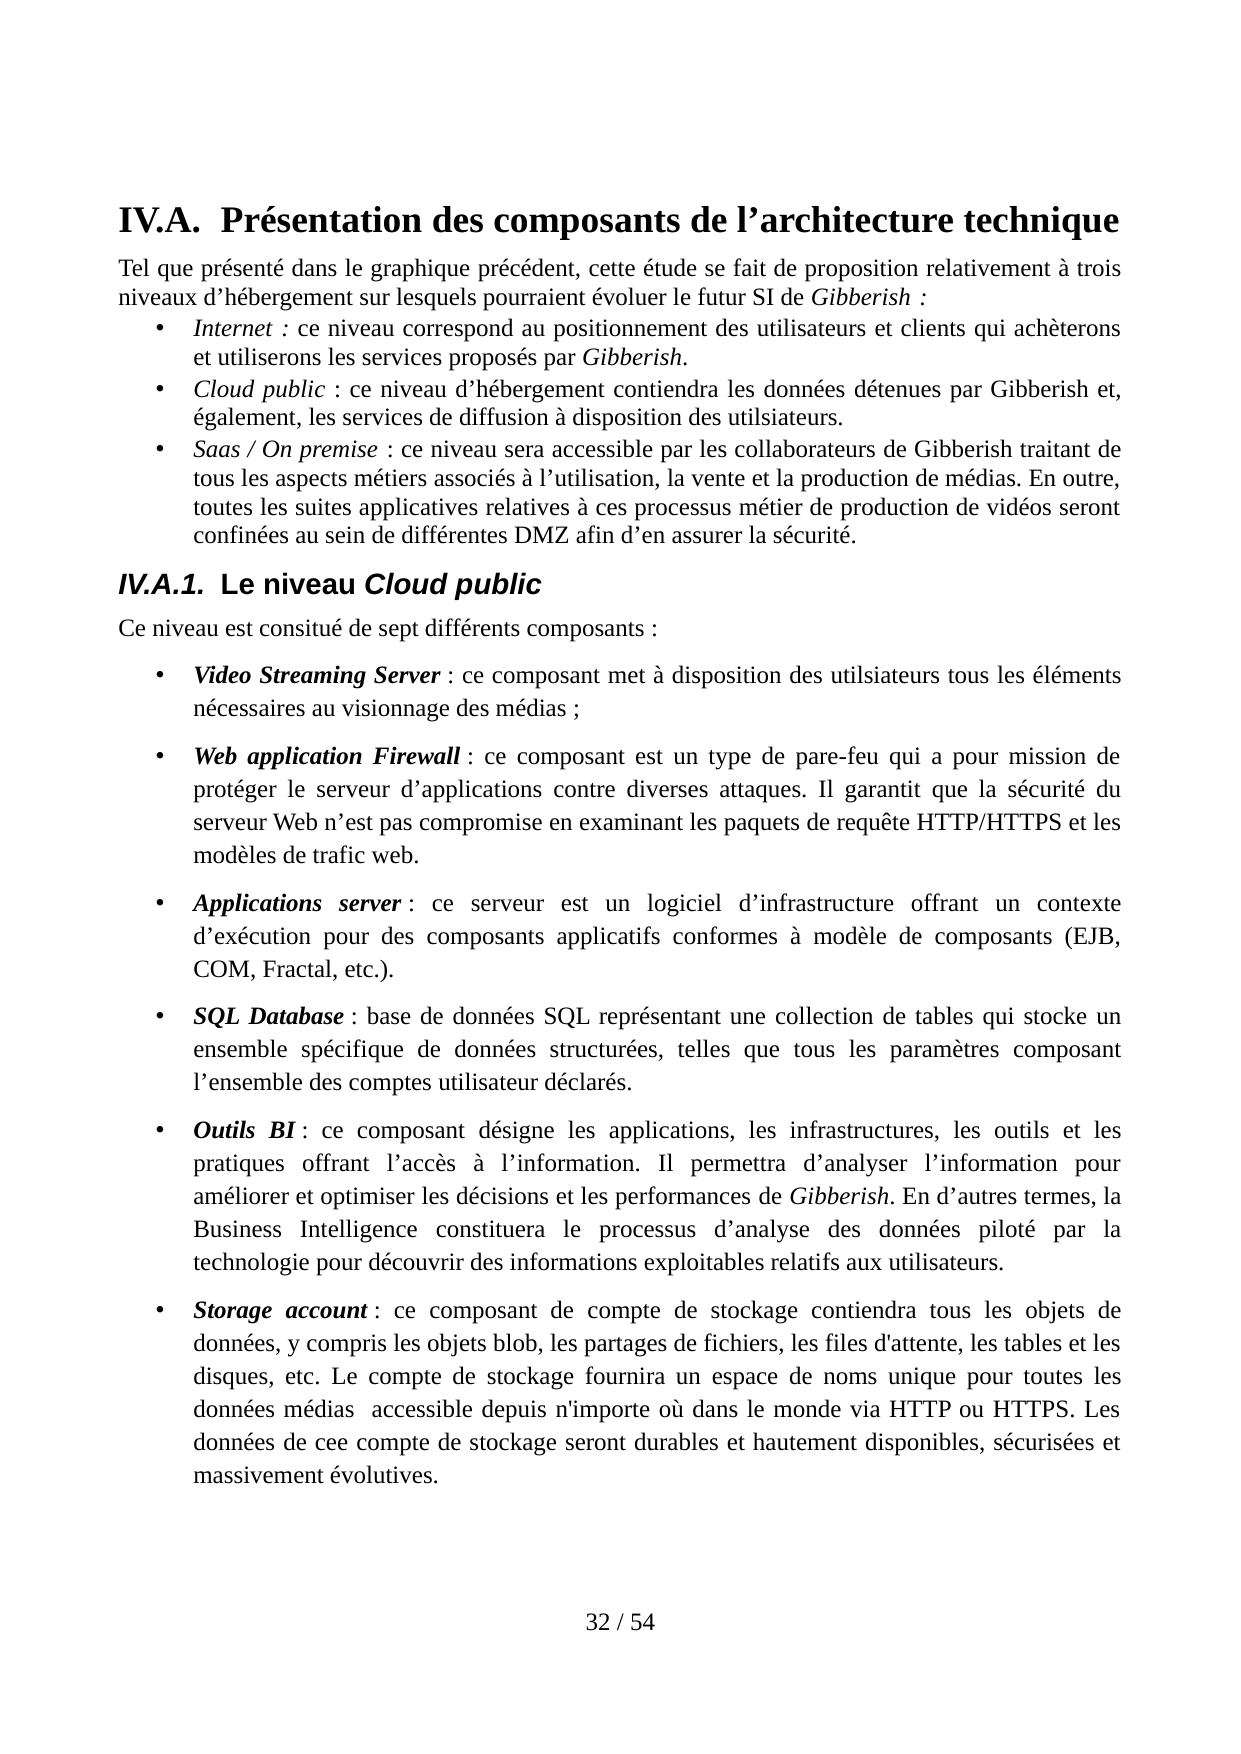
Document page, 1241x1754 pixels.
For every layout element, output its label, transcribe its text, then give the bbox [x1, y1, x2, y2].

text Tel que présenté dans le graphique précédent, cette étude se fait de proposition relativement à trois niveaux d’hébergement sur lesquels pourraient évoluer le futur SI de Gibberish : [118, 253, 1122, 310]
list Web application Firewall : ce composant est un type de pare-feu qui a pour mission de protéger le serveur d’applications contre diverses attaques. Il garantit que la sécurité du serveur Web n’est pas compromise en examinant les paquets de requête HTTP/HTTPS et les modèles de trafic web. [156, 741, 1122, 869]
list SQL Database : base de données SQL représentant une collection de tables qui stocke un ensemble spécifique de données structurées, telles que tous les paramètres composant l’ensemble des comptes utilisateur déclarés. [156, 1001, 1122, 1096]
list Saas / On premise : ce niveau sera accessible par les collaborateurs de Gibberish traitant de tous les aspects métiers associés à l’utilisation, la vente et la production de médias. En outre, toutes les suites applicatives relatives à ces processus métier de production de vidéos seront confinées au sein de différentes DMZ afin d’en assurer la sécurité. [156, 434, 1122, 549]
list Storage account : ce composant de compte de stockage contiendra tous les objets de données, y compris les objets blob, les partages de fichiers, les files d'attente, les tables et les disques, etc. Le compte de stockage fournira un espace de noms unique pour toutes les données médias accessible depuis n'importe où dans le monde via HTTP ou HTTPS. Les données de cee compte de stockage seront durables et hautement disponibles, sécurisées et massivement évolutives. [156, 1295, 1122, 1488]
list Internet : ce niveau correspond au positionnement des utilisateurs et clients qui achèterons et utiliserons les services proposés par Gibberish. [156, 313, 1122, 371]
list Video Streaming Server : ce composant met à disposition des utilsiateurs tous les éléments nécessaires au visionnage des médias ; [156, 660, 1122, 722]
list Outils BI : ce composant désigne les applications, les infrastructures, les outils et les pratiques offrant l’accès à l’information. Il permettra d’analyser l’information pour améliorer et optimiser les décisions et les performances de Gibberish. En d’autres termes, la Business Intelligence constituera le processus d’analyse des données piloté par la technologie pour découvrir des informations exploitables relatifs aux utilisateurs. [156, 1115, 1122, 1276]
list Applications server : ce serveur est un logiciel d’infrastructure offrant un contexte d’exécution pour des composants applicatifs conformes à modèle de composants (EJB, COM, Fractal, etc.). [156, 888, 1122, 982]
subtitle Présentation des composants de l’architecture technique [118, 197, 1122, 240]
list Cloud public : ce niveau d’hébergement contiendra les données détenues par Gibberish et, également, les services de diffusion à disposition des utilsiateurs. [156, 374, 1122, 431]
text Ce niveau est consitué de sept différents composants : [118, 613, 1122, 642]
subtitle Le niveau Cloud public [118, 567, 1122, 600]
